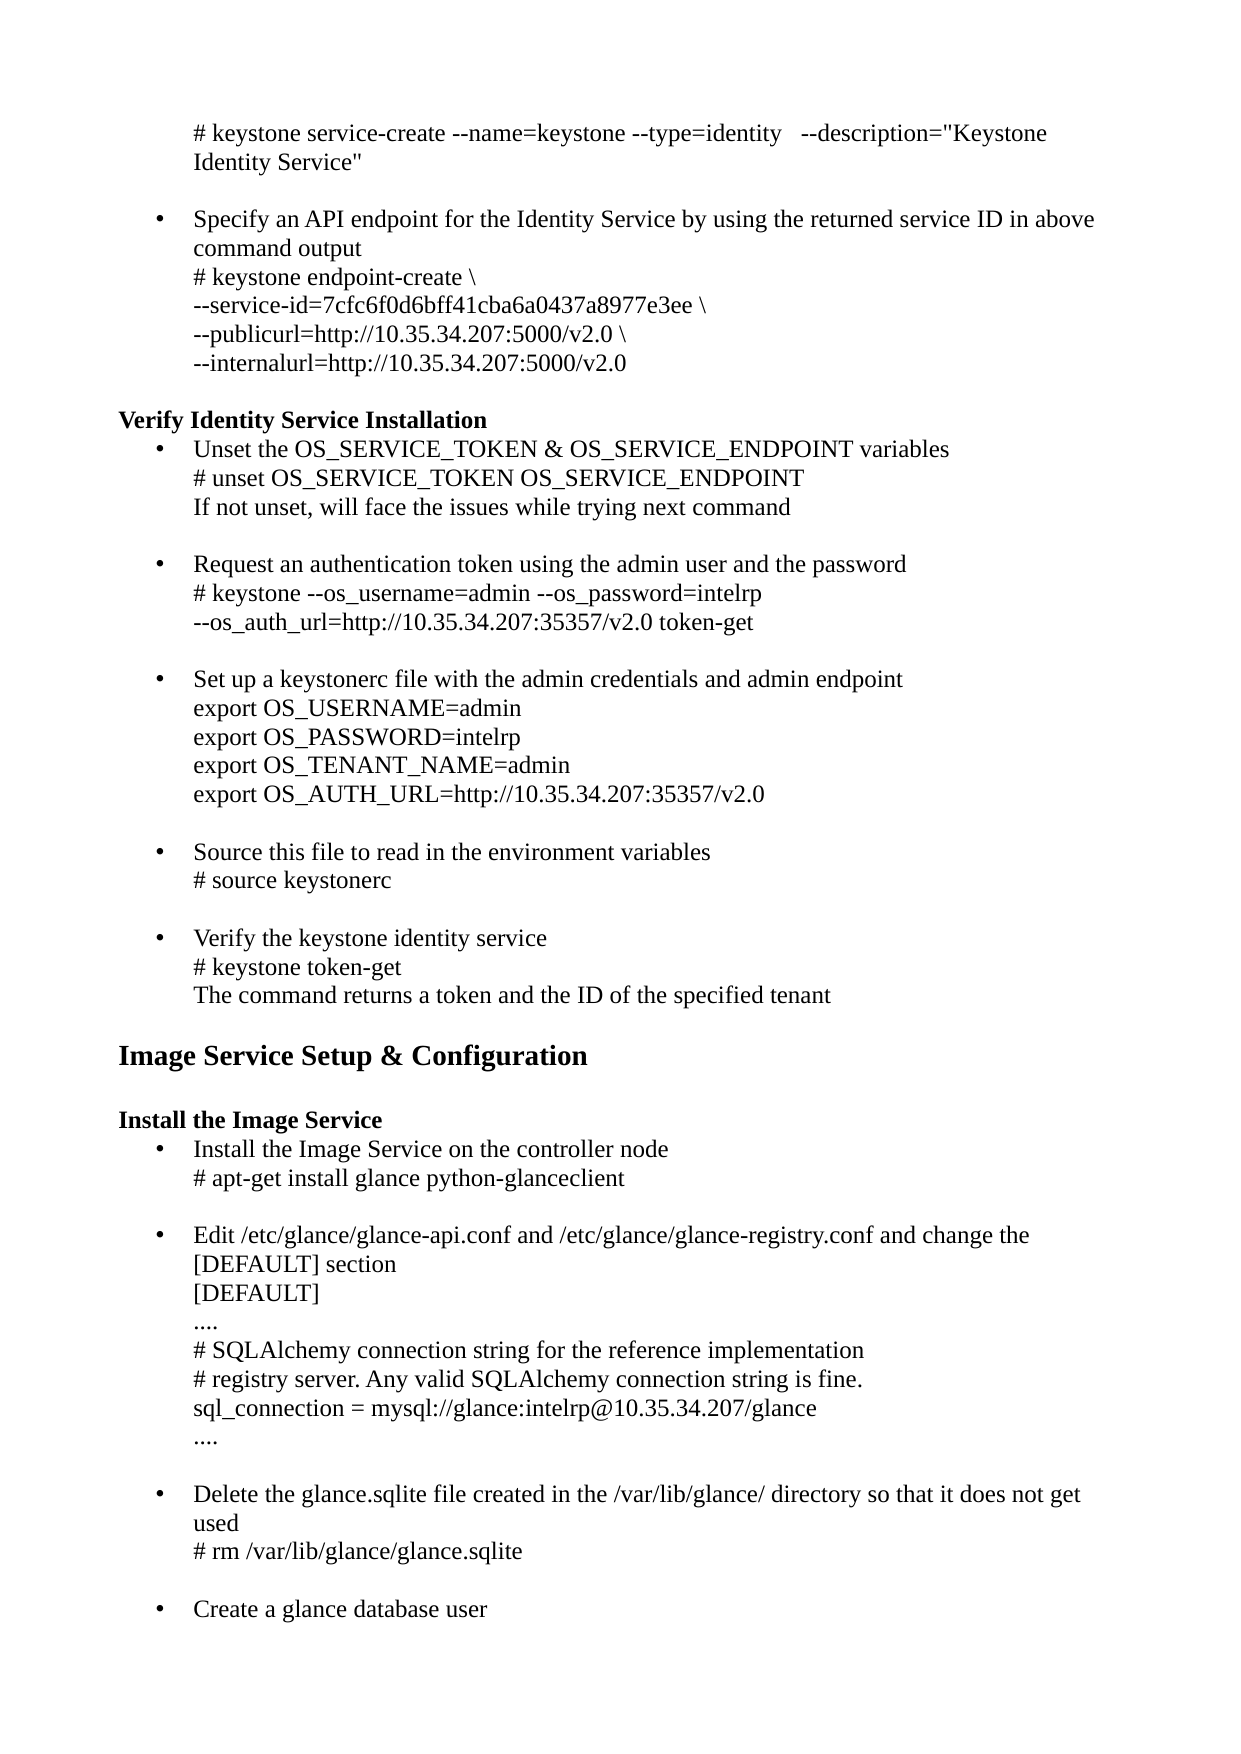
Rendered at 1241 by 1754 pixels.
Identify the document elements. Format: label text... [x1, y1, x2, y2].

list Source this file to read in the environment variables [156, 837, 1122, 866]
list Set up a keystonerc file with the admin credentials and admin endpoint [156, 664, 1122, 693]
list The command returns a token and the ID of the specified tenant [156, 981, 1122, 1009]
list [DEFAULT] [156, 1278, 1122, 1306]
list Unset the OS_SERVICE_TOKEN & OS_SERVICE_ENDPOINT variables [156, 434, 1122, 463]
list Request an authentication token using the admin user and the password [156, 549, 1122, 578]
text Install the Image Service [118, 1105, 1122, 1134]
list Create a glance database user [156, 1594, 1122, 1623]
list Specify an API endpoint for the Identity Service by using the returned service ID in above command output [156, 204, 1122, 262]
list Delete the glance.sqlite file created in the /var/lib/glance/ directory so that it does not get used [156, 1479, 1122, 1536]
list # rm /var/lib/glance/glance.sqlite [156, 1536, 1122, 1565]
list export OS_TENANT_NAME=admin [156, 751, 1122, 779]
text Verify Identity Service Installation [118, 406, 1122, 434]
list .... [156, 1421, 1122, 1450]
list Install the Image Service on the controller node [156, 1134, 1122, 1163]
list # apt-get install glance python-glanceclient [156, 1163, 1122, 1191]
list --publicurl=http://10.35.34.207:5000/v2.0 \ [156, 319, 1122, 348]
list Verify the keystone identity service [156, 923, 1122, 952]
list --service-id=7cfc6f0d6bff41cba6a0437a8977e3ee \ [156, 291, 1122, 319]
list # keystone service-create --name=keystone --type=identity --description="Keystone Identity Service" [156, 118, 1122, 176]
list export OS_PASSWORD=intelrp [156, 722, 1122, 751]
list # source keystonerc [156, 866, 1122, 894]
list .... [156, 1306, 1122, 1335]
list export OS_USERNAME=admin [156, 693, 1122, 722]
list # keystone token-get [156, 952, 1122, 981]
list sql_connection = mysql://glance:intelrp@10.35.34.207/glance [156, 1393, 1122, 1421]
list If not unset, will face the issues while trying next command [156, 492, 1122, 521]
list export OS_AUTH_URL=http://10.35.34.207:35357/v2.0 [156, 779, 1122, 808]
list # SQLAlchemy connection string for the reference implementation [156, 1335, 1122, 1364]
list # keystone --os_username=admin --os_password=intelrp --os_auth_url=http://10.35.34.207:35357/v2.0 token-get [156, 578, 1122, 636]
list # keystone endpoint-create \ [156, 262, 1122, 291]
list # registry server. Any valid SQLAlchemy connection string is fine. [156, 1364, 1122, 1393]
list # unset OS_SERVICE_TOKEN OS_SERVICE_ENDPOINT [156, 463, 1122, 492]
text Image Service Setup & Configuration [118, 1038, 1122, 1072]
list --internalurl=http://10.35.34.207:5000/v2.0 [156, 348, 1122, 377]
list Edit /etc/glance/glance-api.conf and /etc/glance/glance-registry.conf and change the [DEFAULT] section [156, 1220, 1122, 1278]
